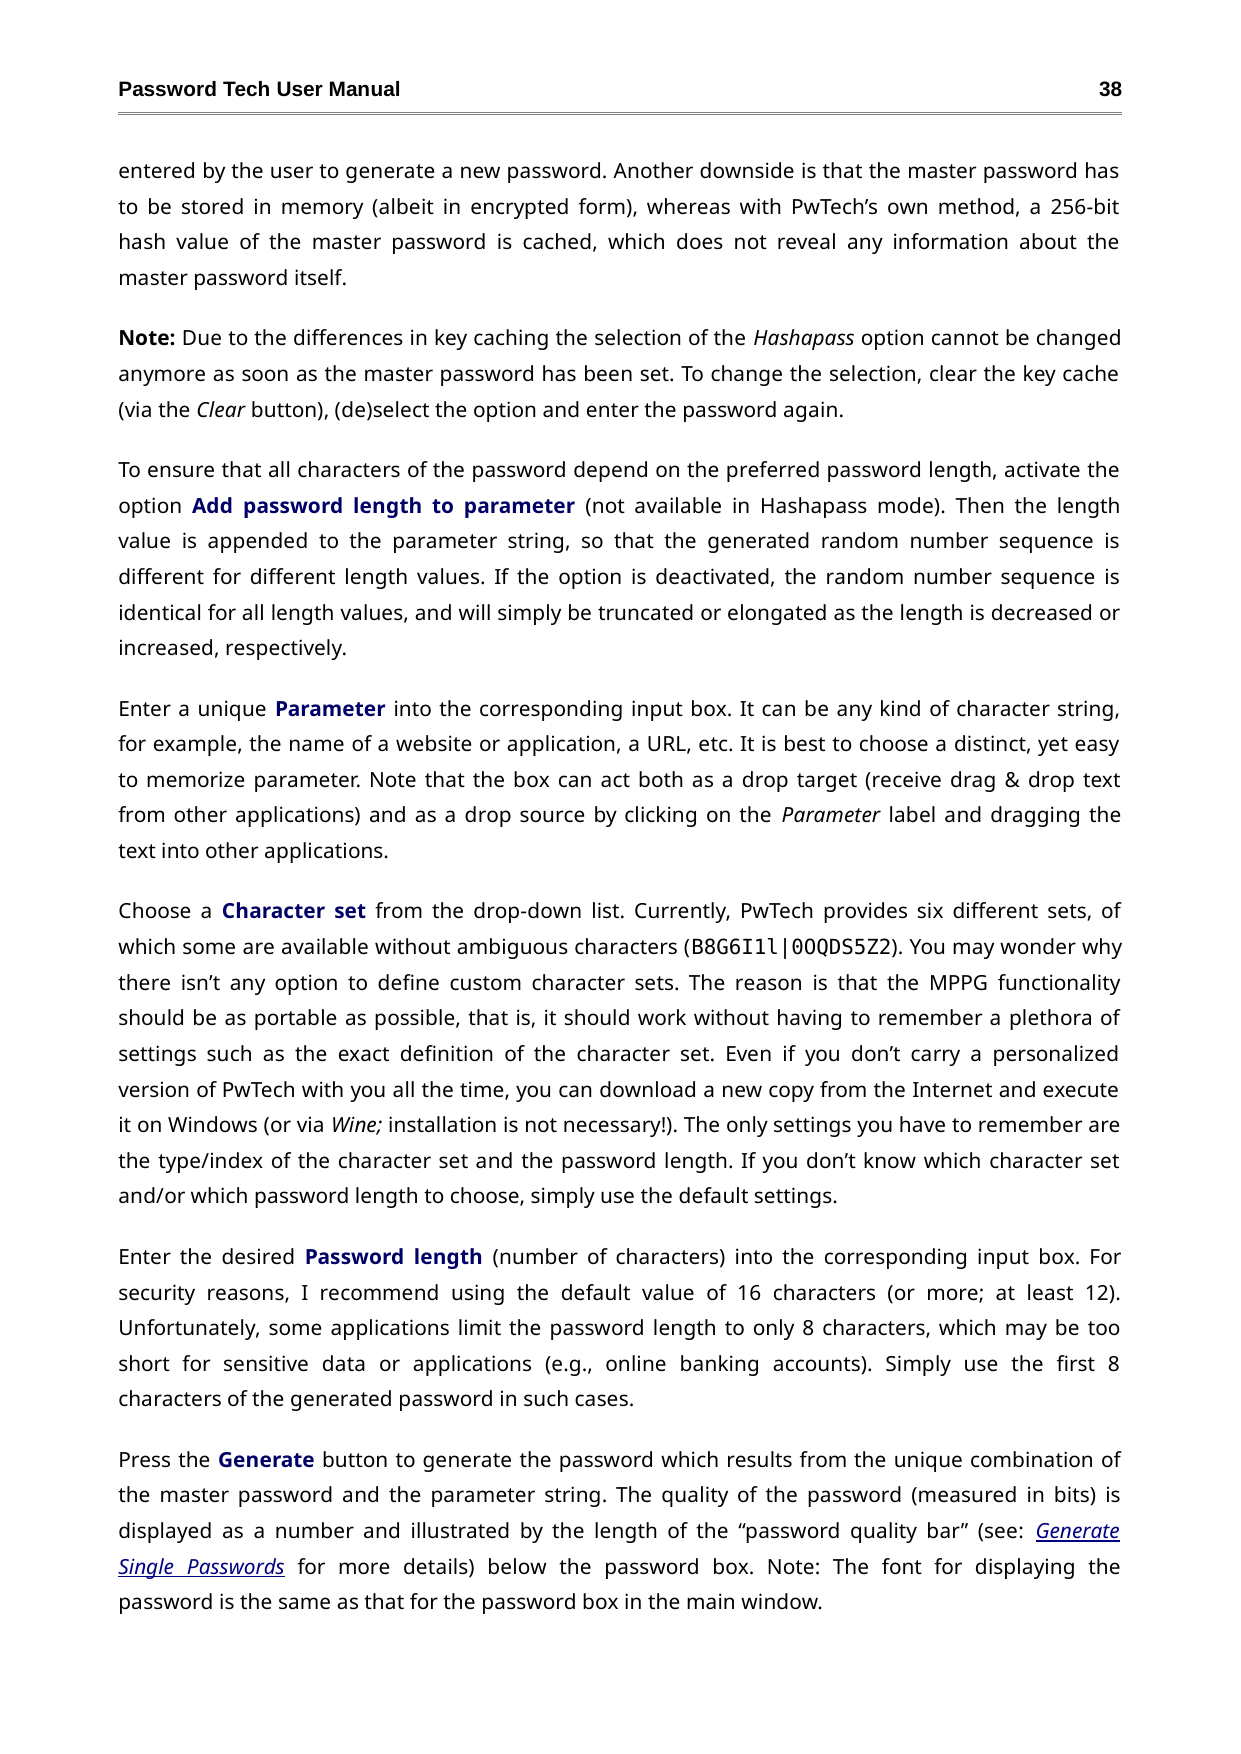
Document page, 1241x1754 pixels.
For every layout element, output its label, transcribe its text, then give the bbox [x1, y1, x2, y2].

text Press the Generate button to generate the password which results from the unique combination of the master password and the parameter string. The quality of the password (measured in bits) is displayed as a number and illustrated by the length of the “password quality bar” (see: Generate Single Passwords for more details) below the password box. Note: The font for displaying the password is the same as that for the password box in the main window. [118, 1445, 1122, 1616]
text entered by the user to generate a new password. Another downside is that the master password has to be stored in memory (albeit in encrypted form), whereas with PwTech’s own method, a 256-bit hash value of the master password is cached, which does not reveal any information about the master password itself. [118, 156, 1122, 291]
text To ensure that all characters of the password depend on the preferred password length, activate the option Add password length to parameter (not available in Hashapass mode). Then the length value is appended to the parameter string, so that the generated random number sequence is different for different length values. If the option is deactivated, the random number sequence is identical for all length values, and will simply be truncated or elongated as the length is decreased or increased, respectively. [118, 455, 1122, 662]
text Choose a Character set from the drop-down list. Currently, PwTech provides six different sets, of which some are available without ambiguous characters (B8G6I1l|0OQDS5Z2). You may wonder why there isn’t any option to define custom character sets. The reason is that the MPPG functionality should be as portable as possible, that is, it should work without having to remember a plethora of settings such as the exact definition of the character set. Even if you don’t carry a personalized version of PwTech with you all the time, you can download a new copy from the Internet and execute it on Windows (or via Wine; installation is not necessary!). The only settings you have to remember are the type/index of the character set and the password length. If you don’t know which character set and/or which password length to choose, simply use the default settings. [118, 896, 1122, 1210]
text Enter the desired Password length (number of characters) into the corresponding input box. For security reasons, I recommend using the default value of 16 characters (or more; at least 12). Unfortunately, some applications limit the password length to only 8 characters, which may be too short for sensitive data or applications (e.g., online banking accounts). Simply use the first 8 characters of the generated password in such cases. [118, 1242, 1122, 1413]
text Note: Due to the differences in key caching the selection of the Hashapass option cannot be changed anymore as soon as the master password has been set. To change the selection, clear the key cache (via the Clear button), (de)select the option and enter the password again. [118, 323, 1122, 423]
text Enter a unique Parameter into the corresponding input box. It can be any kind of character string, for example, the name of a website or application, a URL, etc. It is best to choose a distinct, yet easy to memorize parameter. Note that the box can act both as a drop target (receive drag & drop text from other applications) and as a drop source by clicking on the Parameter label and dragging the text into other applications. [118, 693, 1122, 864]
